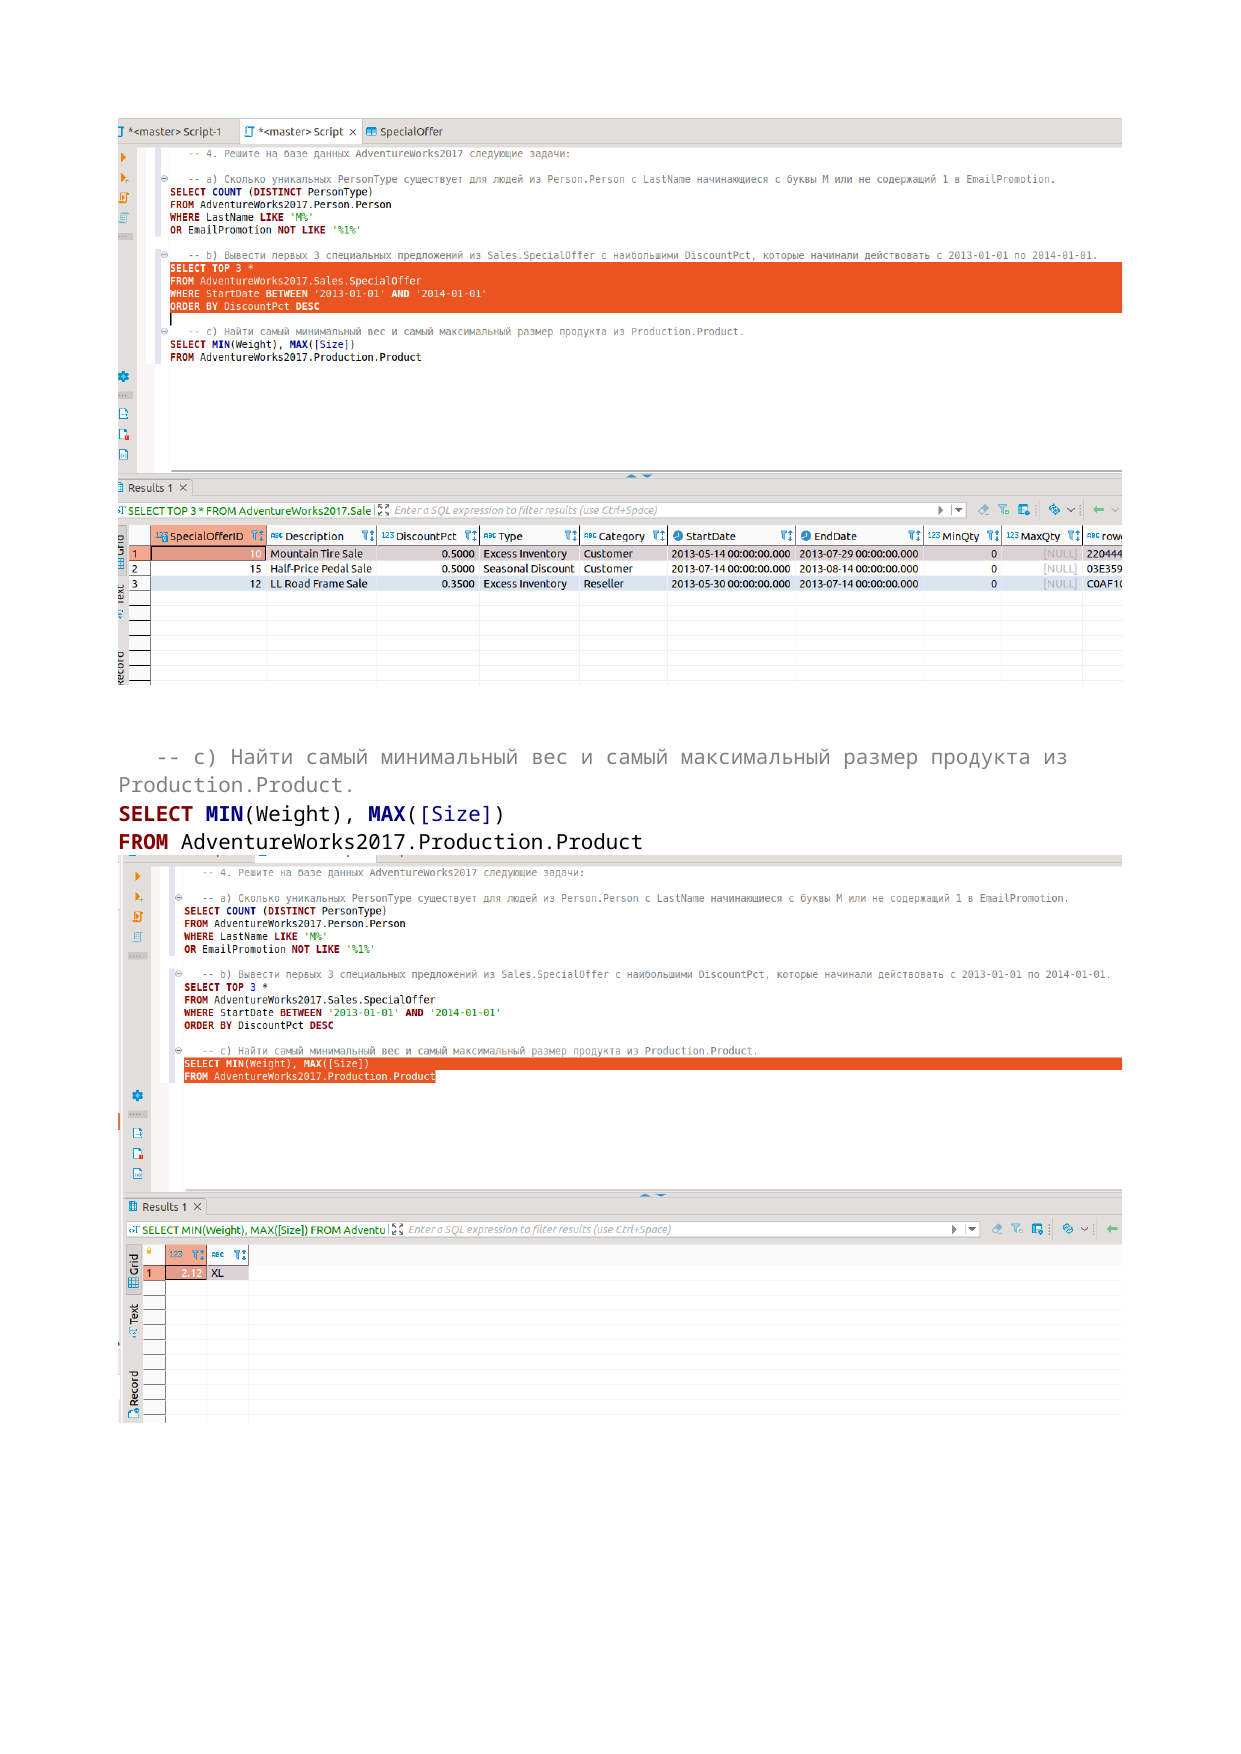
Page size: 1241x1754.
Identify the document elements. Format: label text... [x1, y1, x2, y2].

text SELECT MIN(Weight), MAX([Size]) [118, 799, 1122, 827]
picture [118, 855, 1123, 1423]
text -- c) Найти самый минимальный вес и самый максимальный размер продукта из Production.Product. [118, 742, 1122, 799]
text FROM AdventureWorks2017.Production.Product [118, 827, 1122, 855]
picture [118, 118, 1123, 685]
